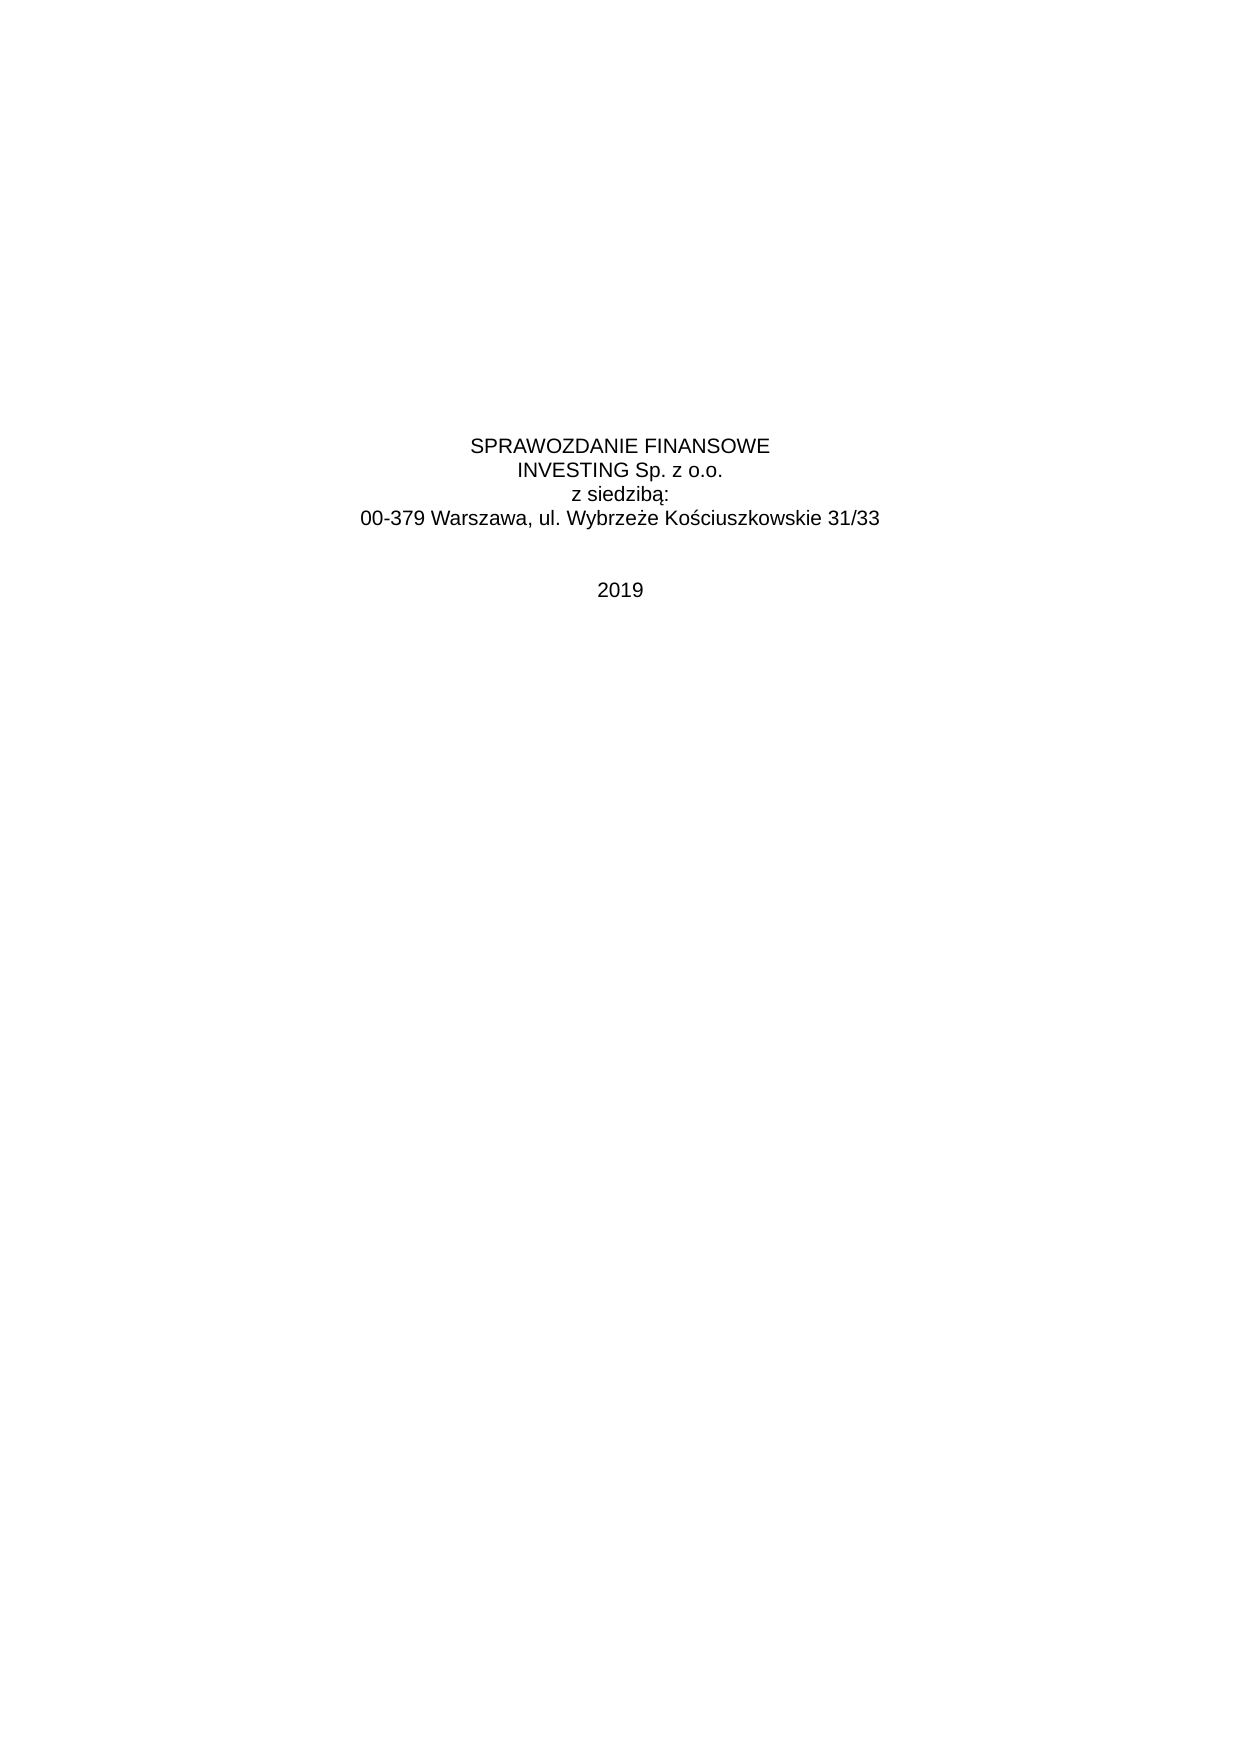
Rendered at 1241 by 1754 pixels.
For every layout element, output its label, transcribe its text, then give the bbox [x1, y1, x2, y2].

text INVESTING Sp. z o.o. [118, 458, 1122, 482]
text z siedzibą: [118, 482, 1122, 506]
text SPRAWOZDANIE FINANSOWE [118, 434, 1122, 458]
text 2019 [118, 578, 1122, 602]
text 00-379 Warszawa, ul. Wybrzeże Kościuszkowskie 31/33 [118, 506, 1122, 530]
